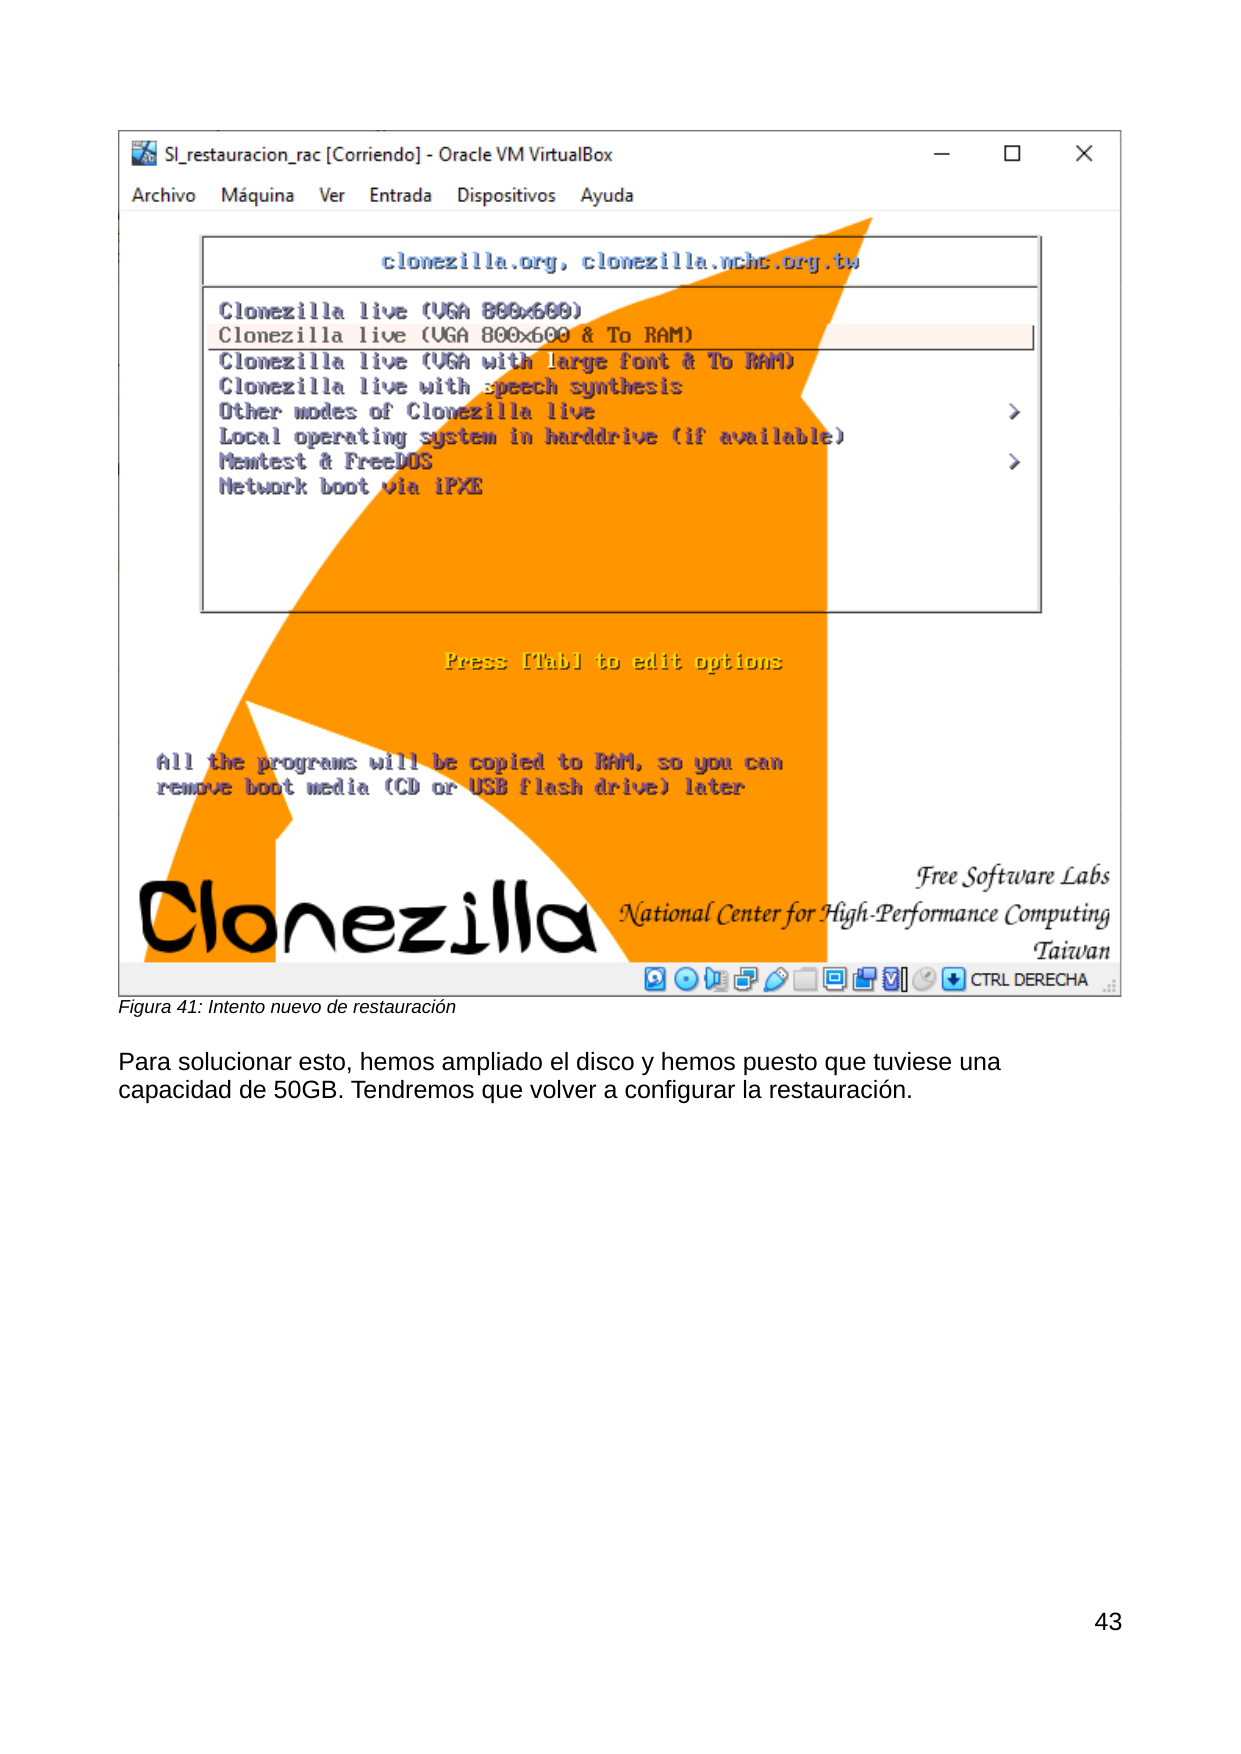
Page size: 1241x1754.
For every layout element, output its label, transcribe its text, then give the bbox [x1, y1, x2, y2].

text Figura 41: Intento nuevo de restauración [118, 997, 1121, 1018]
text Para solucionar esto, hemos ampliado el disco y hemos puesto que tuviese una capacidad de 50GB. Tendremos que volver a configurar la restauración. [118, 1047, 1122, 1104]
picture [118, 130, 1122, 997]
